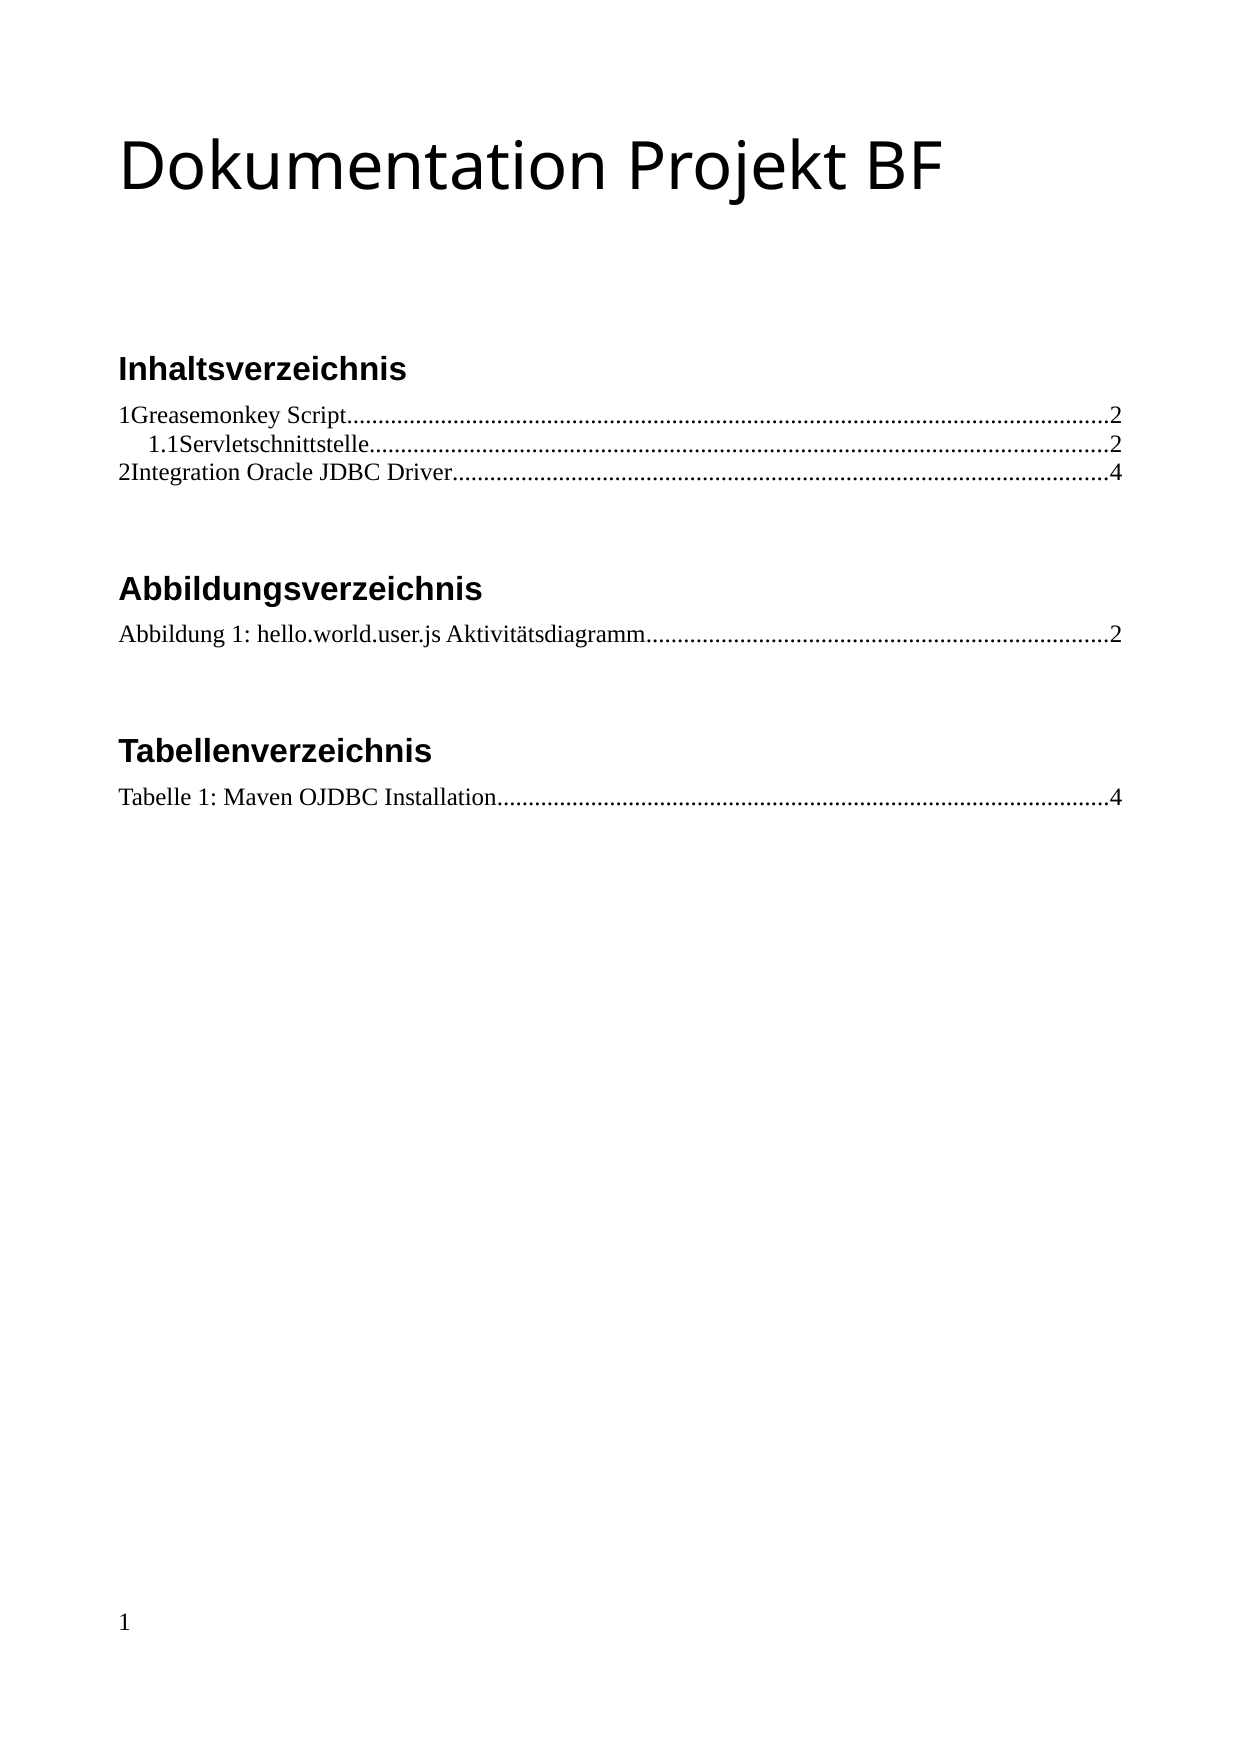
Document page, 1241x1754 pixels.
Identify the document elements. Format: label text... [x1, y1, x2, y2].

text 1Greasemonkey Script 2 [118, 400, 1122, 429]
subtitle Tabellenverzeichnis [118, 731, 1122, 769]
subtitle Abbildungsverzeichnis [118, 569, 1122, 607]
subtitle Inhaltsverzeichnis [118, 349, 1122, 387]
text 1.1Servletschnittstelle 2 [148, 429, 1122, 457]
text 2Integration Oracle JDBC Driver 4 [118, 457, 1122, 486]
text Tabelle 1: Maven OJDBC Installation 4 [118, 782, 1122, 811]
text Dokumentation Projekt BF [118, 118, 1122, 209]
text Abbildung 1: hello.world.user.js Aktivitätsdiagramm 2 [118, 619, 1122, 648]
